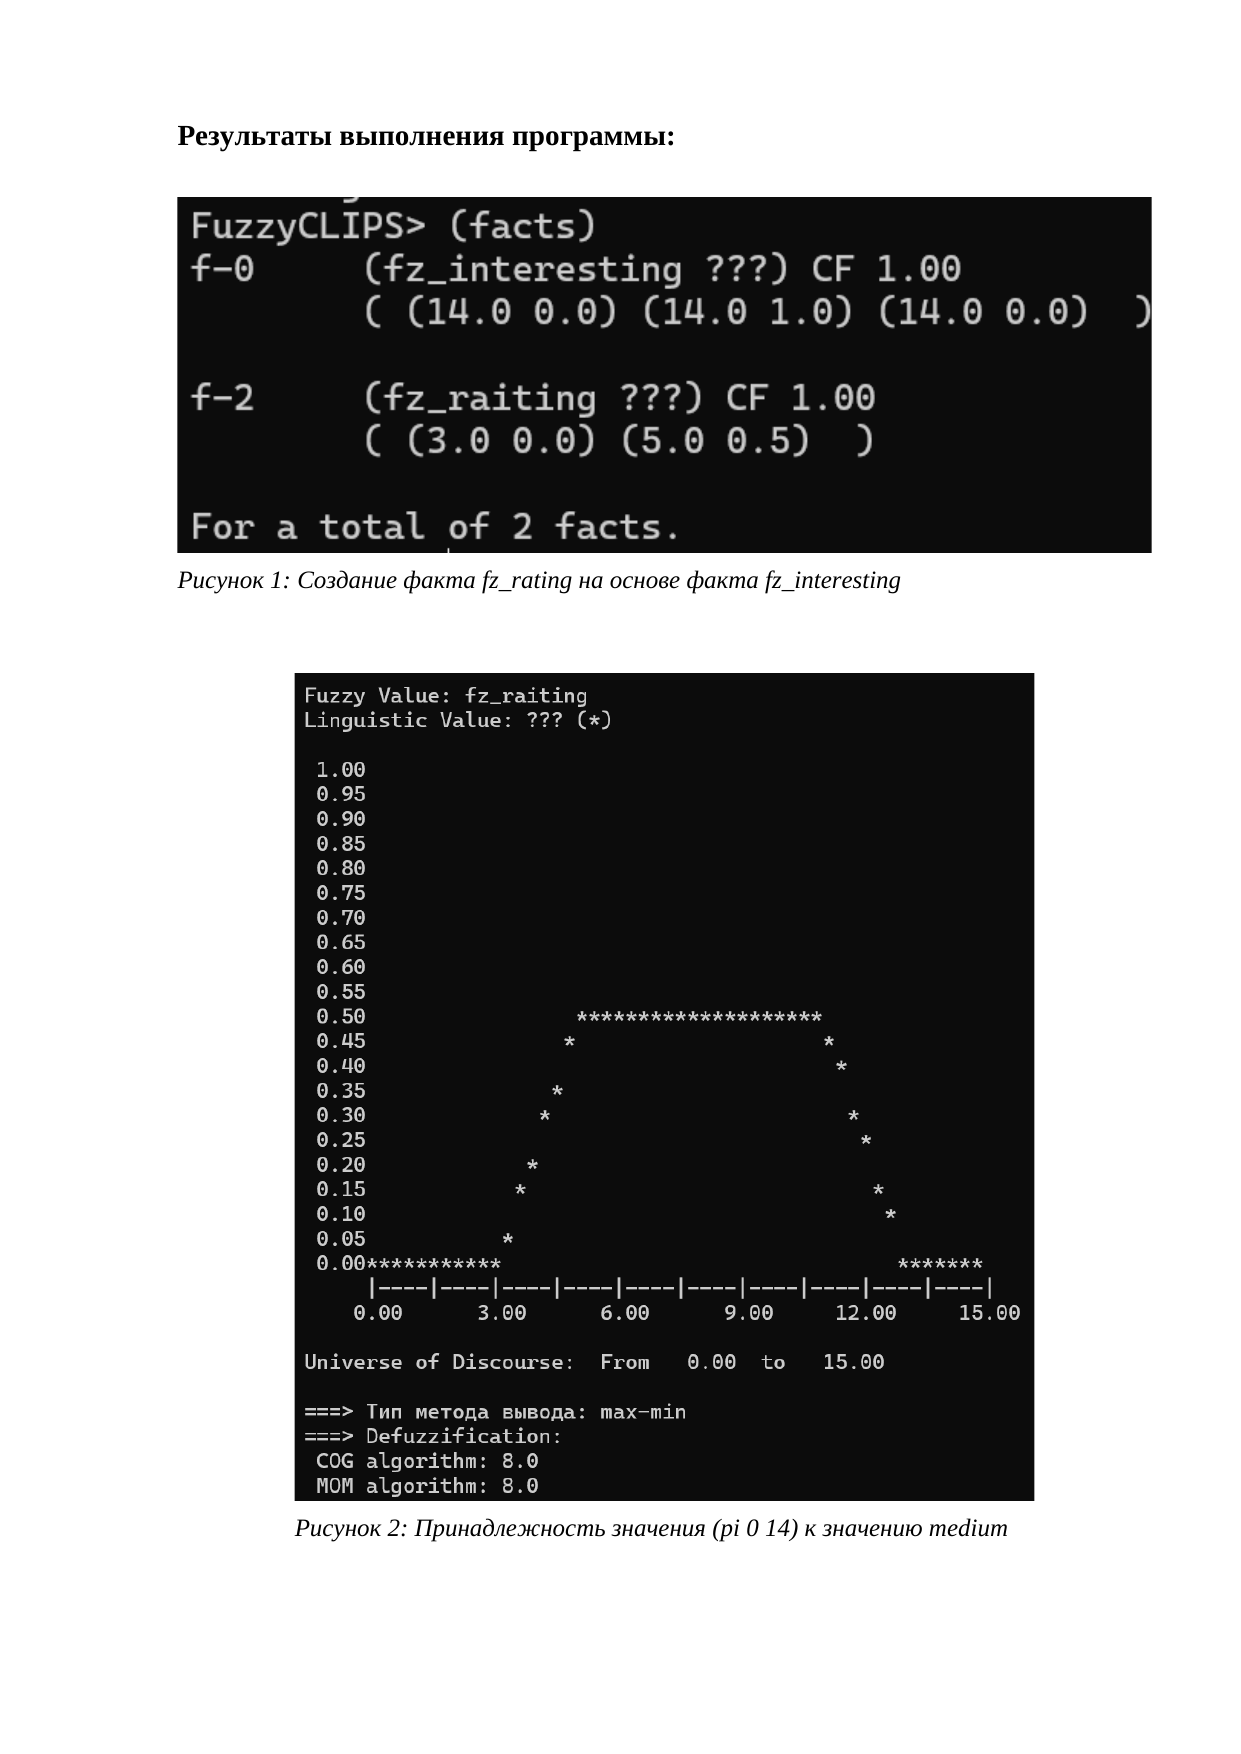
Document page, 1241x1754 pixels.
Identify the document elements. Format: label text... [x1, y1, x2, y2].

text Рисунок 1: Создание факта fz_rating на основе факта fz_interesting [177, 553, 1152, 594]
text Рисунок 2: Принадлежность значения (pi 0 14) к значению medium [294, 1501, 1034, 1542]
picture [177, 197, 1152, 553]
text Результаты выполнения программы: [177, 118, 1152, 152]
picture [294, 673, 1035, 1501]
